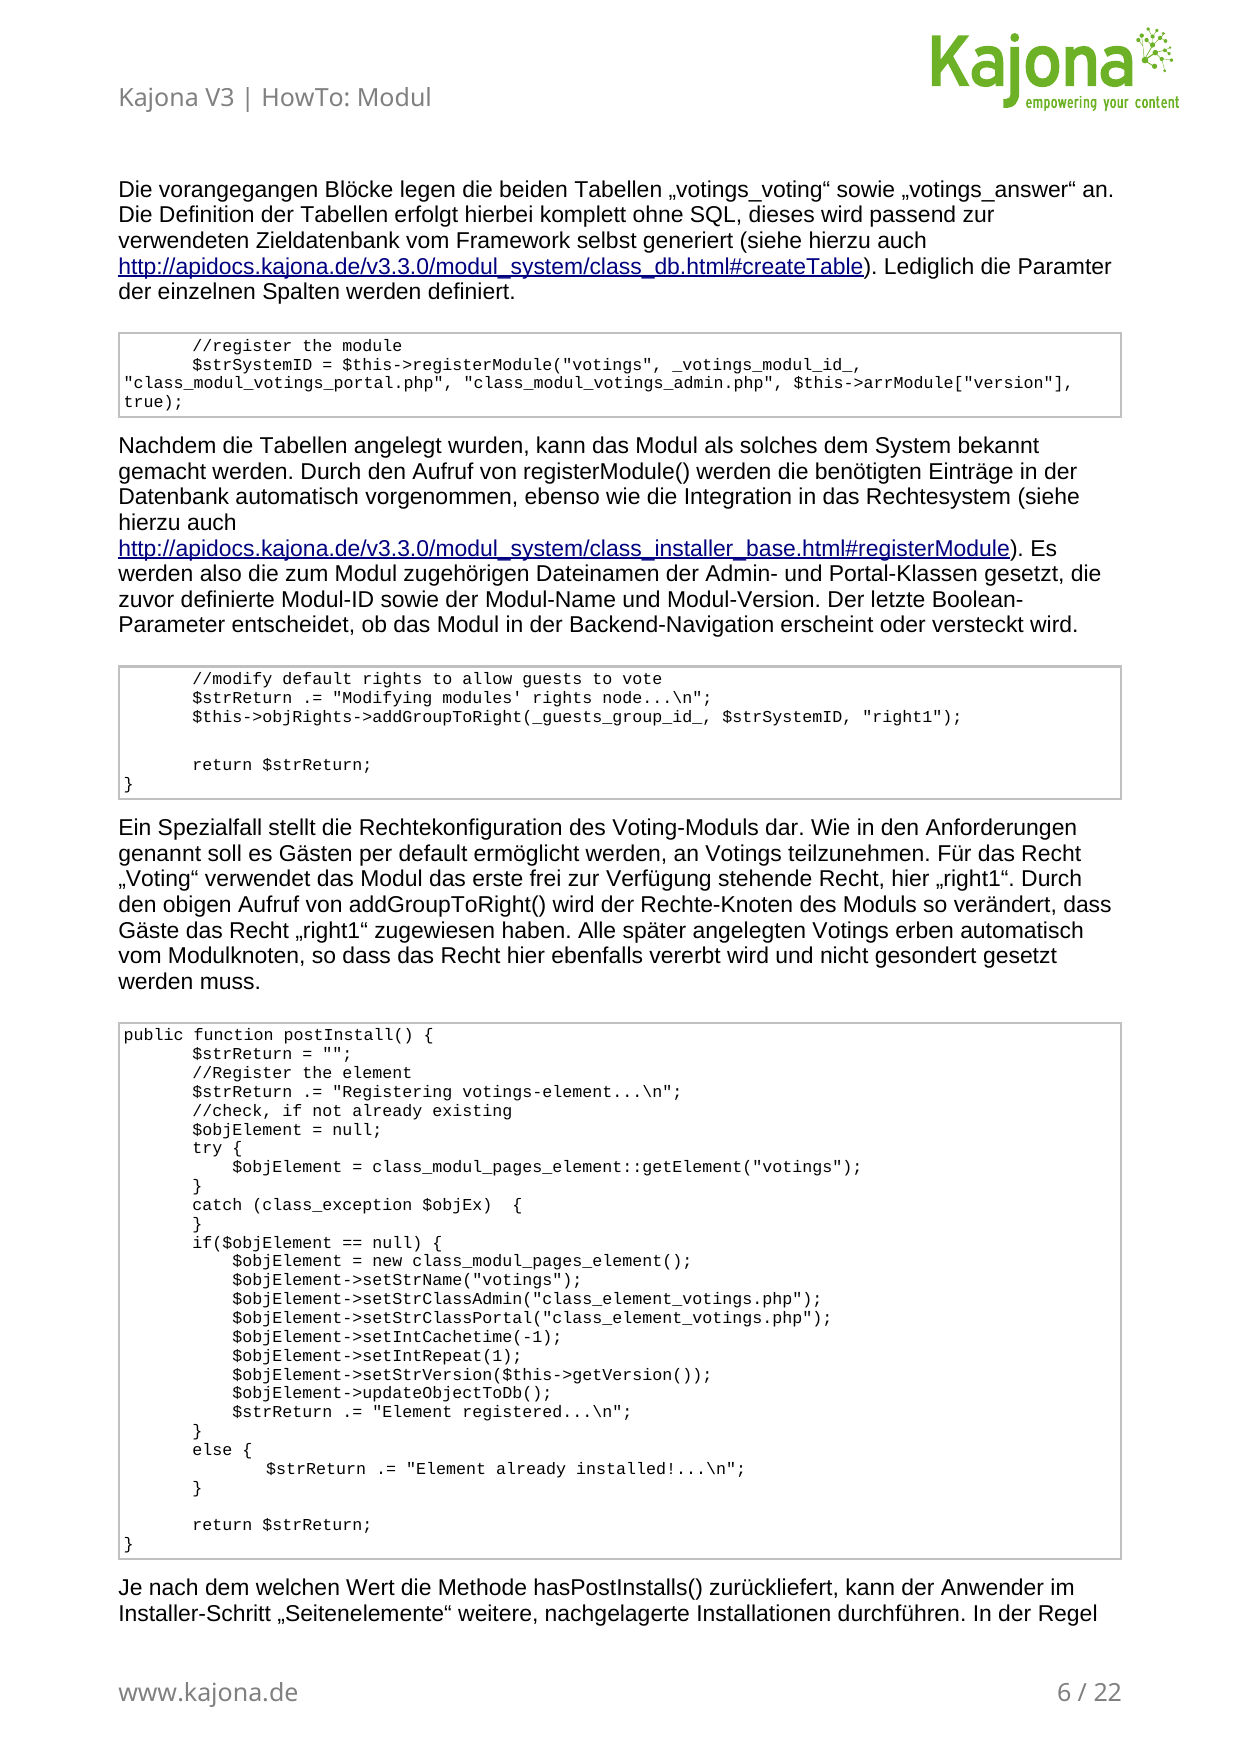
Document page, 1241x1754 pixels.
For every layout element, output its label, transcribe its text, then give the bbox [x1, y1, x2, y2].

text public function postInstall() { $strReturn = ""; //Register the element $strReturn .= "Registering votings-element...\n"; //check, if not already existing $objElement = null; try { $objElement = class_modul_pages_element::getElement("votings"); } catch (class_exception $objEx) { } if($objElement == null) { $objElement = new class_modul_pages_element(); $objElement->setStrName("votings"); $objElement->setStrClassAdmin("class_element_votings.php"); $objElement->setStrClassPortal("class_element_votings.php"); $objElement->setIntCachetime(-1); $objElement->setIntRepeat(1); $objElement->setStrVersion($this->getVersion()); $objElement->updateObjectToDb(); $strReturn .= "Element registered...\n"; } else { $strReturn .= "Element already installed!...\n"; } return $strReturn; } [120, 1024, 1120, 1558]
text Ein Spezialfall stellt die Rechtekonfiguration des Voting-Moduls dar. Wie in den Anforderungen genannt soll es Gästen per default ermöglicht werden, an Votings teilzunehmen. Für das Recht „Voting“ verwendet das Modul das erste frei zur Verfügung stehende Recht, hier „right1“. Durch den obigen Aufruf von addGroupToRight() wird der Rechte-Knoten des Moduls so verändert, dass Gäste das Recht „right1“ zugewiesen haben. Alle später angelegten Votings erben automatisch vom Modulknoten, so dass das Recht hier ebenfalls vererbt wird und nicht gesondert gesetzt werden muss. [118, 815, 1122, 994]
text Die vorangegangen Blöcke legen die beiden Tabellen „votings_voting“ sowie „votings_answer“ an. Die Definition der Tabellen erfolgt hierbei komplett ohne SQL, dieses wird passend zur verwendeten Zieldatenbank vom Framework selbst generiert (siehe hierzu auch http://apidocs.kajona.de/v3.3.0/modul_system/class_db.html#createTable). Lediglich die Paramter der einzelnen Spalten werden definiert. [118, 177, 1122, 305]
text //register the module $strSystemID = $this->registerModule("votings", _votings_modul_id_, "class_modul_votings_portal.php", "class_modul_votings_admin.php", $this->arrModule["version"], true); [120, 334, 1120, 416]
text return $strReturn; } [120, 752, 1120, 798]
text Nachdem die Tabellen angelegt wurden, kann das Modul als solches dem System bekannt gemacht werden. Durch den Aufruf von registerModule() werden die benötigten Einträge in der Datenbank automatisch vorgenommen, ebenso wie die Integration in das Rechtesystem (siehe hierzu auch http://apidocs.kajona.de/v3.3.0/modul_system/class_installer_base.html#registerModule). Es werden also die zum Modul zugehörigen Dateinamen der Admin- und Portal-Klassen gesetzt, die zuvor definierte Modul-ID sowie der Modul-Name und Modul-Version. Der letzte Boolean-Parameter entscheidet, ob das Modul in der Backend-Navigation erscheint oder versteckt wird. [118, 433, 1122, 638]
text Je nach dem welchen Wert die Methode hasPostInstalls() zurückliefert, kann der Anwender im Installer-Schritt „Seitenelemente“ weitere, nachgelagerte Installationen durchführen. In der Regel [118, 1575, 1122, 1626]
text //modify default rights to allow guests to vote $strReturn .= "Modifying modules' rights node...\n"; $this->objRights->addGroupToRight(_guests_group_id_, $strSystemID, "right1"); [120, 668, 1120, 727]
